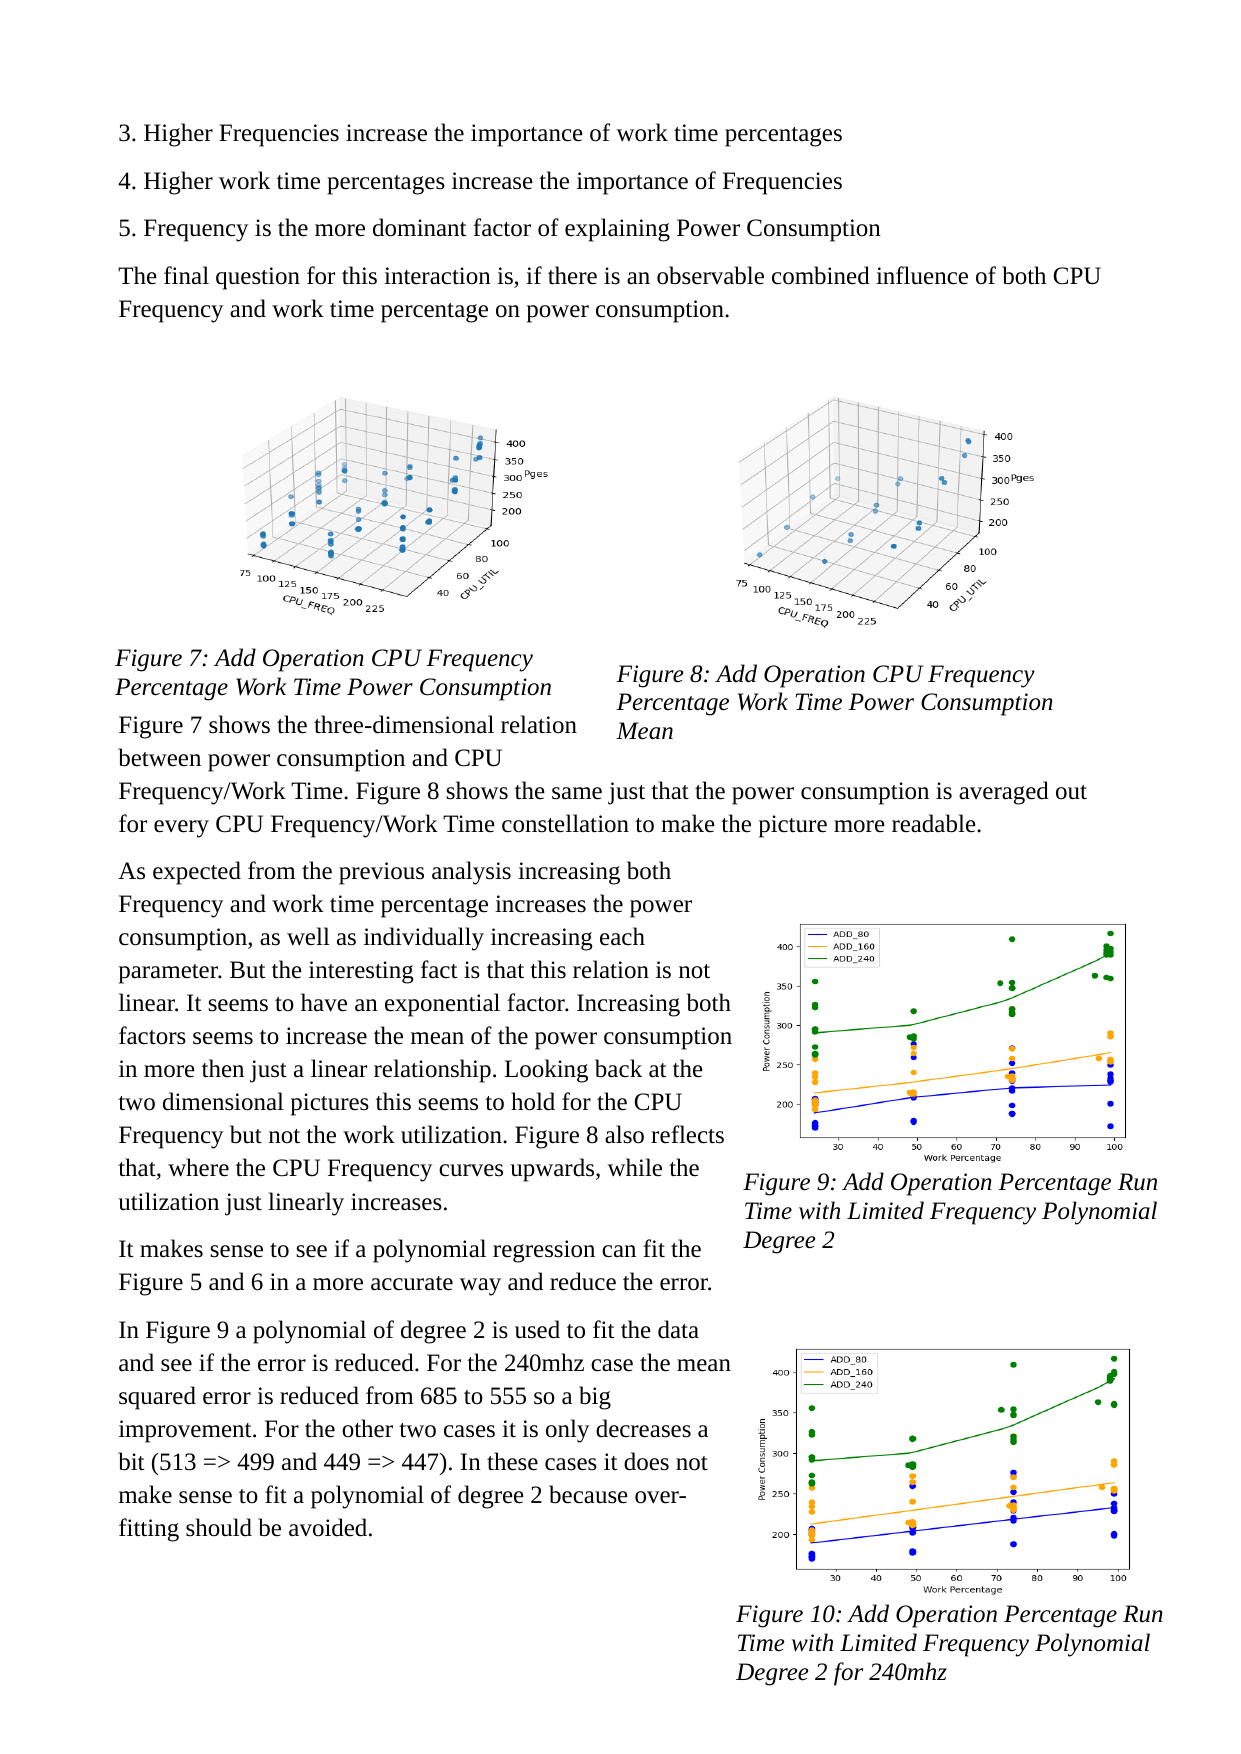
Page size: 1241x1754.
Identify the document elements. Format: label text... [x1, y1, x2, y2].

text 5. Frequency is the more dominant factor of explaining Power Consumption [118, 213, 1122, 242]
text Figure 7 shows the three-dimensional relation between power consumption and CPU Frequency/Work Time. Figure 8 shows the same just that the power consumption is averaged out for every CPU Frequency/Work Time constellation to make the picture more readable. [118, 342, 1122, 837]
text In Figure 9 a polynomial of degree 2 is used to fit the data and see if the error is reduced. For the 240mhz case the mean squared error is reduced from 685 to 555 so a big improvement. For the other two cases it is only decreases a bit (513 => 499 and 449 => 447). In these cases it does not make sense to fit a polynomial of degree 2 because over-fitting should be avoided. [118, 1315, 736, 1542]
text Figure 9: Add Operation Percentage Run Time with Limited Frequency Polynomial Degree 2 [743, 890, 1171, 1254]
picture [117, 343, 606, 644]
text [115, 331, 608, 344]
picture [618, 339, 1090, 659]
text As expected from the previous analysis increasing both Frequency and work time percentage increases the power consumption, as well as individually increasing each parameter. But the interesting fact is that this relation is not linear. It seems to have an exponential factor. Increasing both factors seems to increase the mean of the power consumption in more then just a linear relationship. Looking back at the two dimensional pictures this seems to hold for the CPU Frequency but not the work utilization. Figure 8 also reflects that, where the CPU Frequency curves upwards, while the utilization just linearly increases. [118, 856, 1171, 1215]
text [617, 327, 1092, 339]
text It makes sense to see if a polynomial regression can fit the Figure 5 and 6 in a more accurate way and reduce the error. [118, 1234, 1122, 1296]
picture [747, 890, 1167, 1168]
text 4. Higher work time percentages increase the importance of Frequencies [118, 166, 1122, 194]
text Figure 8: Add Operation CPU Frequency Percentage Work Time Power Consumption Mean [617, 339, 1092, 745]
text The final question for this interaction is, if there is an observable combined influence of both CPU Frequency and work time percentage on power consumption. [118, 261, 1122, 323]
text 3. Higher Frequencies increase the importance of work time percentages [118, 118, 1122, 147]
text Figure 7: Add Operation CPU Frequency Percentage Work Time Power Consumption [115, 344, 608, 701]
picture [742, 1314, 1172, 1600]
text Figure 10: Add Operation Percentage Run Time with Limited Frequency Polynomial Degree 2 for 240mhz [736, 1314, 1178, 1685]
text [115, 701, 608, 710]
